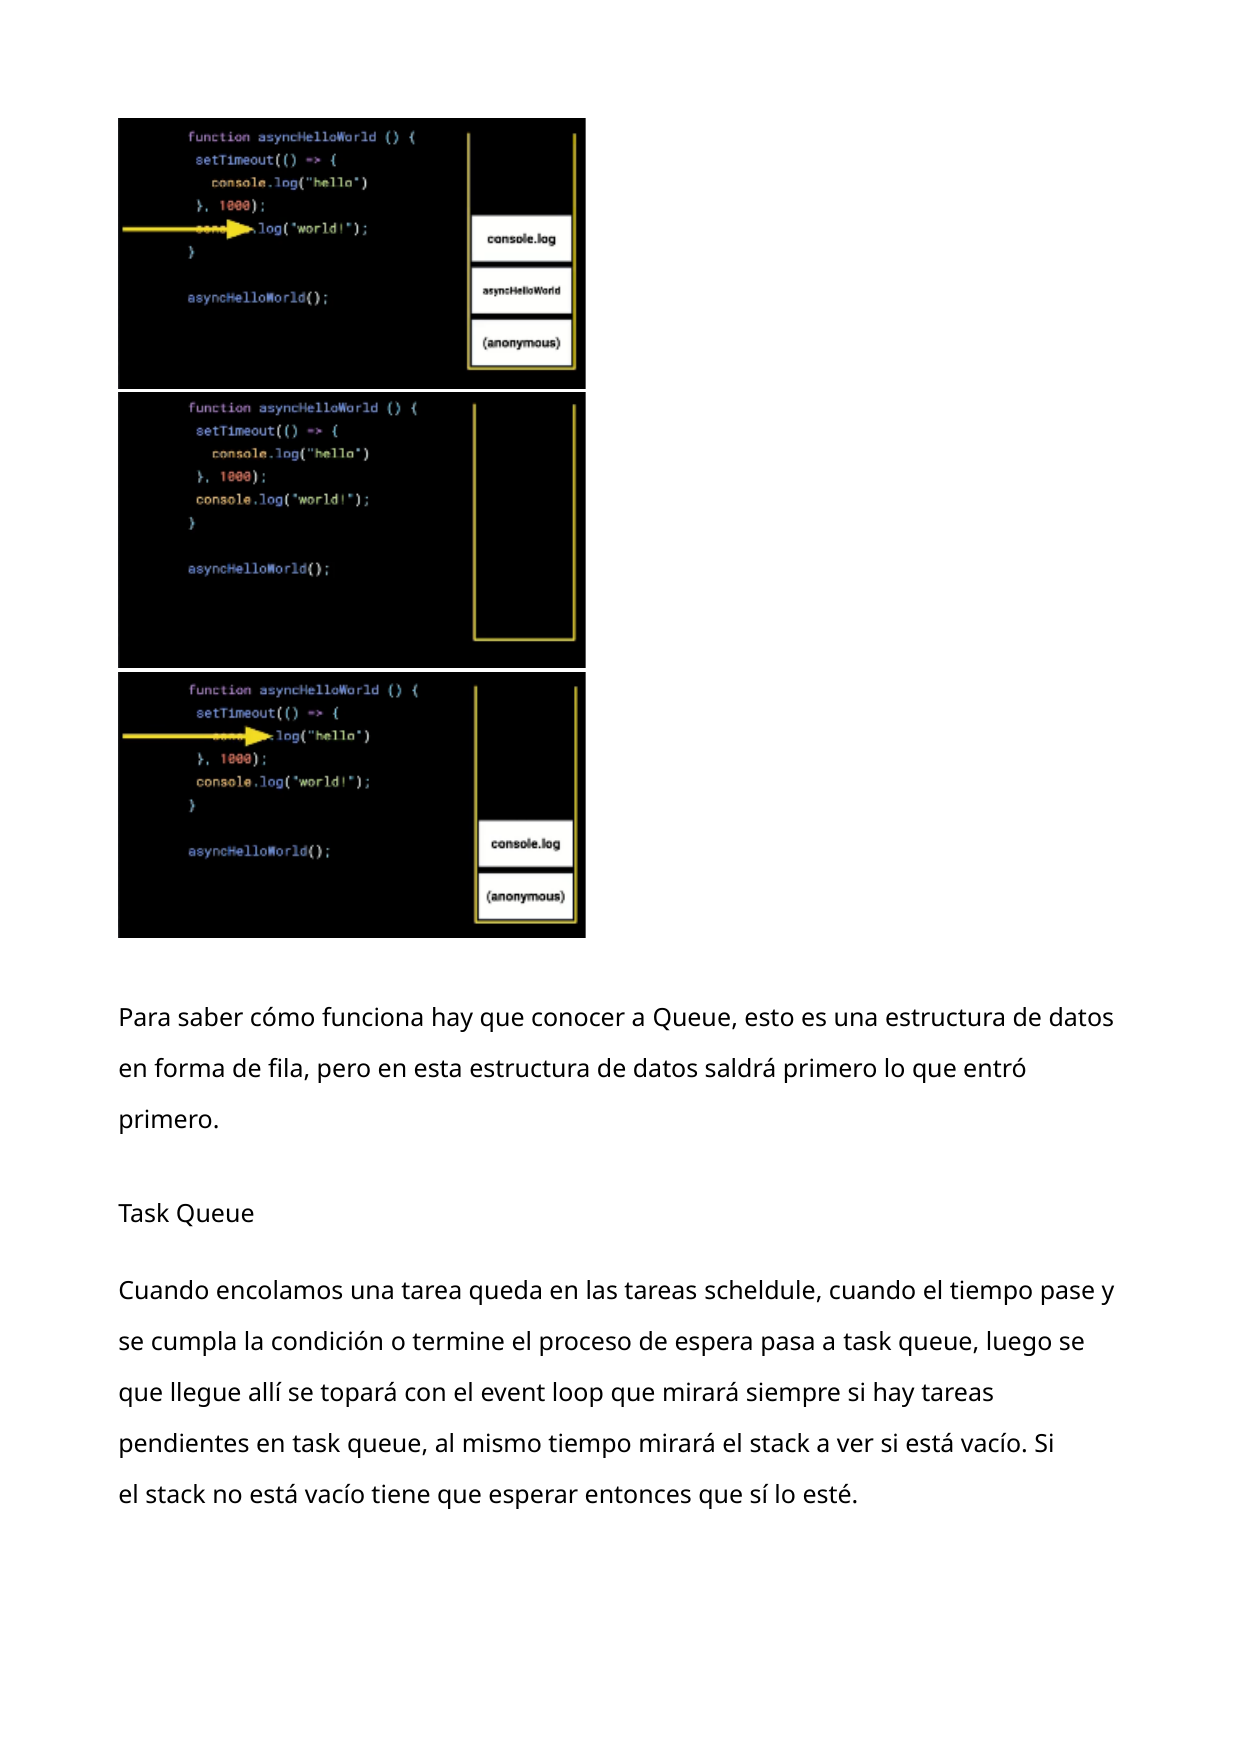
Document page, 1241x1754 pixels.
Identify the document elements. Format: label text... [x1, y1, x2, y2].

text ‌ [118, 1230, 1122, 1259]
text Para saber cómo funciona hay que conocer a Queue, esto es una estructura de datos en forma de fila, pero en esta estructura de datos saldrá primero lo que entró primero. [118, 999, 1122, 1136]
picture [118, 118, 586, 389]
text ‌ [118, 1153, 1122, 1181]
subtitle Task Queue [118, 1196, 1122, 1230]
text Cuando encolamos una tarea queda en las tareas scheldule, cuando el tiempo pase y se cumpla la condición o termine el proceso de espera pasa a task queue, luego se que llegue allí se topará con el event loop que mirará siempre si hay tareas pendientes en task queue, al mismo tiempo mirará el stack a ver si está vacío. Si el stack no está vacío tiene que esperar entonces que sí lo esté. [118, 1273, 1122, 1511]
picture [118, 672, 586, 938]
picture [118, 392, 586, 668]
text ‌ [118, 956, 1122, 985]
